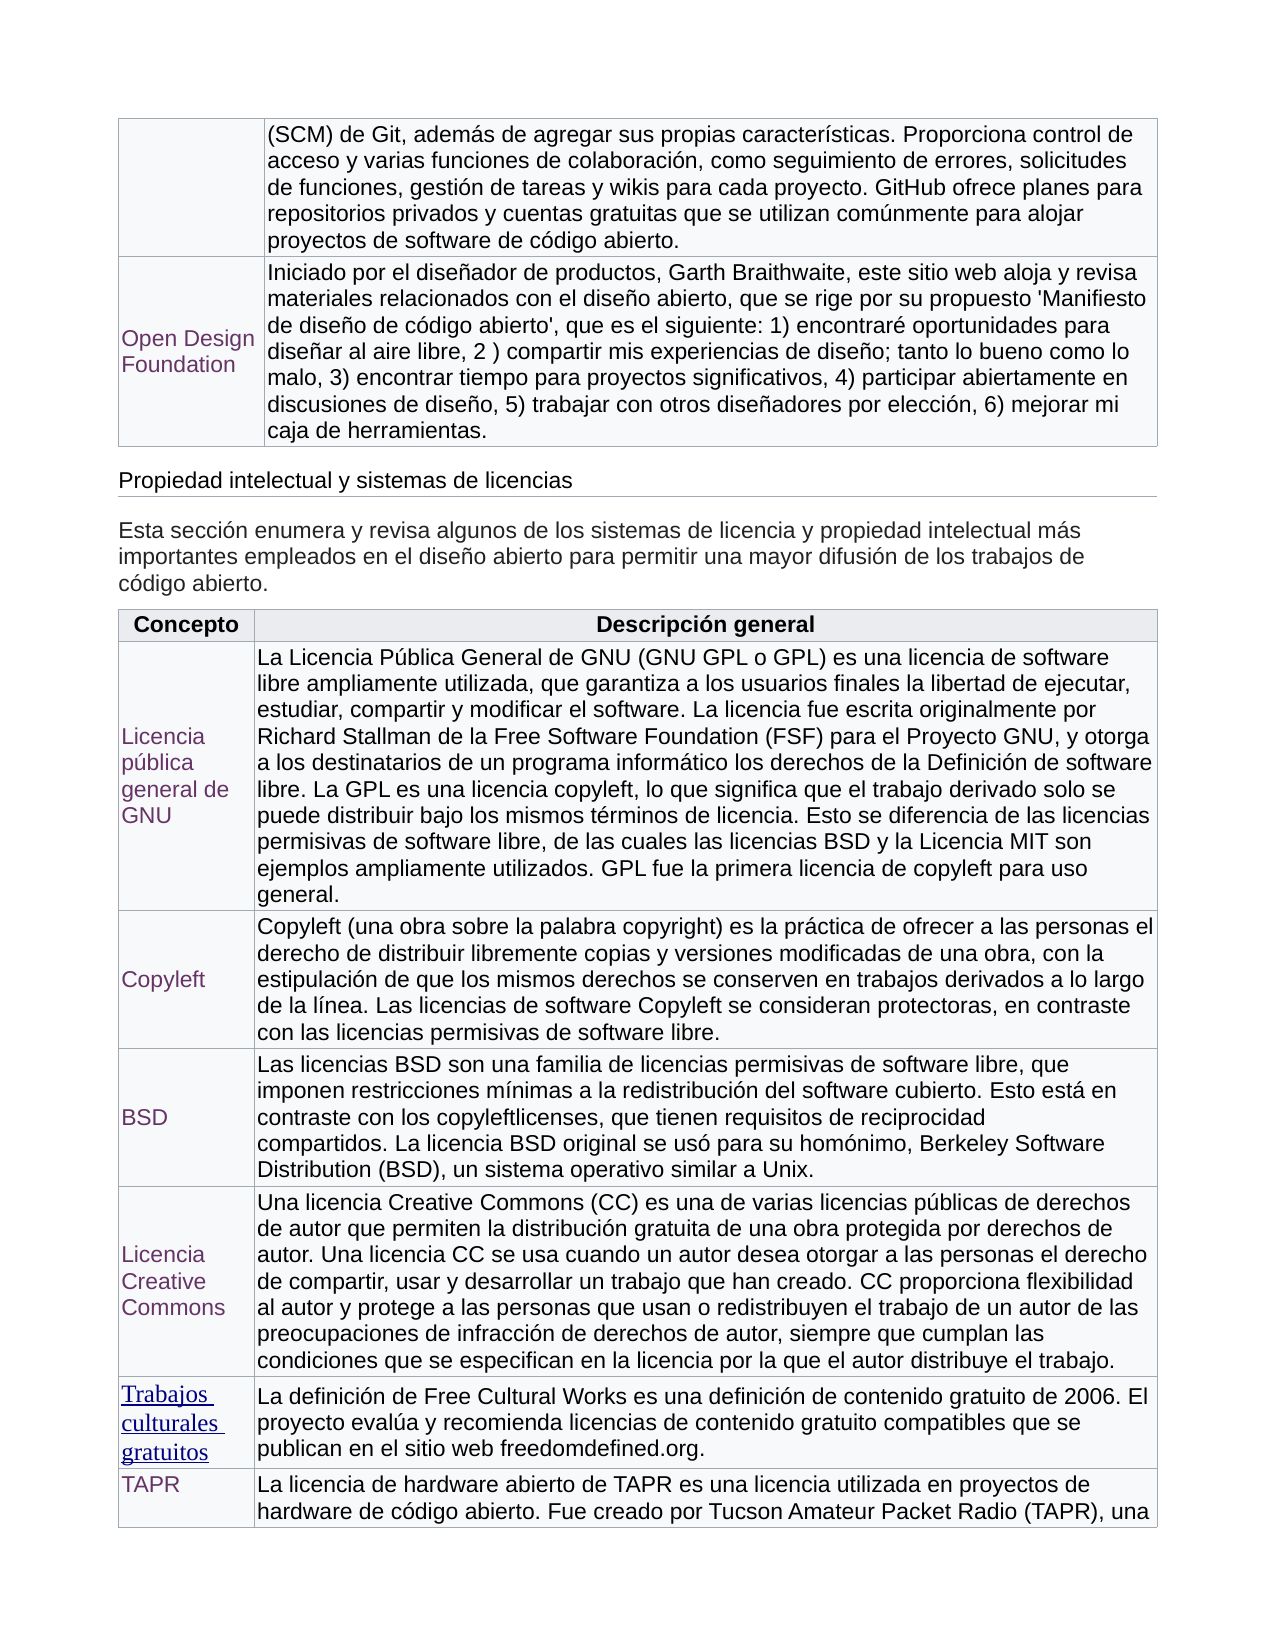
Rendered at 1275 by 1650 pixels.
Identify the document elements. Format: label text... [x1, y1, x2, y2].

table_cell [119, 119, 264, 256]
table_cell La definición de Free Cultural Works es una definición de contenido gratuito de 2006. El proyecto evalúa y recomienda licencias de contenido gratuito compatibles que se publican en el sitio web freedomdefined.org. [255, 1377, 1157, 1468]
table_header Concepto [119, 610, 254, 641]
table_cell BSD [119, 1049, 254, 1186]
subtitle Propiedad intelectual y sistemas de licencias [118, 467, 1157, 496]
table_cell Copyleft (una obra sobre la palabra copyright) es la práctica de ofrecer a las personas el derecho de distribuir libremente copias y versiones modificadas de una obra, con la estipulación de que los mismos derechos se conserven en trabajos derivados a lo largo de la línea. Las licencias de software Copyleft se consideran protectoras, en contraste con las licencias permisivas de software libre. [255, 911, 1157, 1048]
table_cell Trabajos culturales gratuitos [119, 1377, 254, 1468]
table_cell TAPR [119, 1469, 254, 1527]
table_cell La licencia de hardware abierto de TAPR es una licencia utilizada en proyectos de hardware de código abierto. Fue creado por Tucson Amateur Packet Radio (TAPR), una [255, 1469, 1157, 1527]
text Esta sección enumera y revisa algunos de los sistemas de licencia y propiedad intelectual más importantes empleados en el diseño abierto para permitir una mayor difusión de los trabajos de código abierto. [118, 517, 1157, 596]
table_cell Open Design Foundation [119, 257, 264, 446]
table_cell Las licencias BSD son una familia de licencias permisivas de software libre, que imponen restricciones mínimas a la redistribución del software cubierto. Esto está en contraste con los copyleftlicenses, que tienen requisitos de reciprocidad compartidos. La licencia BSD original se usó para su homónimo, Berkeley Software Distribution (BSD), un sistema operativo similar a Unix. [255, 1049, 1157, 1186]
table_cell (SCM) de Git, además de agregar sus propias características. Proporciona control de acceso y varias funciones de colaboración, como seguimiento de errores, solicitudes de funciones, gestión de tareas y wikis para cada proyecto. GitHub ofrece planes para repositorios privados y cuentas gratuitas que se utilizan comúnmente para alojar proyectos de software de código abierto. [265, 119, 1157, 256]
table_cell Iniciado por el diseñador de productos, Garth Braithwaite, este sitio web aloja y revisa materiales relacionados con el diseño abierto, que se rige por su propuesto 'Manifiesto de diseño de código abierto', que es el siguiente: 1) encontraré oportunidades para diseñar al aire libre, 2 ) compartir mis experiencias de diseño; tanto lo bueno como lo malo, 3) encontrar tiempo para proyectos significativos, 4) participar abiertamente en discusiones de diseño, 5) trabajar con otros diseñadores por elección, 6) mejorar mi caja de herramientas. [265, 257, 1157, 446]
table_cell Copyleft [119, 911, 254, 1048]
table_cell La Licencia Pública General de GNU (GNU GPL o GPL) es una licencia de software libre ampliamente utilizada, que garantiza a los usuarios finales la libertad de ejecutar, estudiar, compartir y modificar el software. La licencia fue escrita originalmente por Richard Stallman de la Free Software Foundation (FSF) para el Proyecto GNU, y otorga a los destinatarios de un programa informático los derechos de la Definición de software libre. La GPL es una licencia copyleft, lo que significa que el trabajo derivado solo se puede distribuir bajo los mismos términos de licencia. Esto se diferencia de las licencias permisivas de software libre, de las cuales las licencias BSD y la Licencia MIT son ejemplos ampliamente utilizados. GPL fue la primera licencia de copyleft para uso general. [255, 642, 1157, 910]
table_header Descripción general [255, 610, 1157, 641]
table_cell Licencia Creative Commons [119, 1187, 254, 1376]
table_cell Licencia pública general de GNU [119, 642, 254, 910]
table_cell Una licencia Creative Commons (CC) es una de varias licencias públicas de derechos de autor que permiten la distribución gratuita de una obra protegida por derechos de autor. Una licencia CC se usa cuando un autor desea otorgar a las personas el derecho de compartir, usar y desarrollar un trabajo que han creado. CC proporciona flexibilidad al autor y protege a las personas que usan o redistribuyen el trabajo de un autor de las preocupaciones de infracción de derechos de autor, siempre que cumplan las condiciones que se especifican en la licencia por la que el autor distribuye el trabajo. [255, 1187, 1157, 1376]
